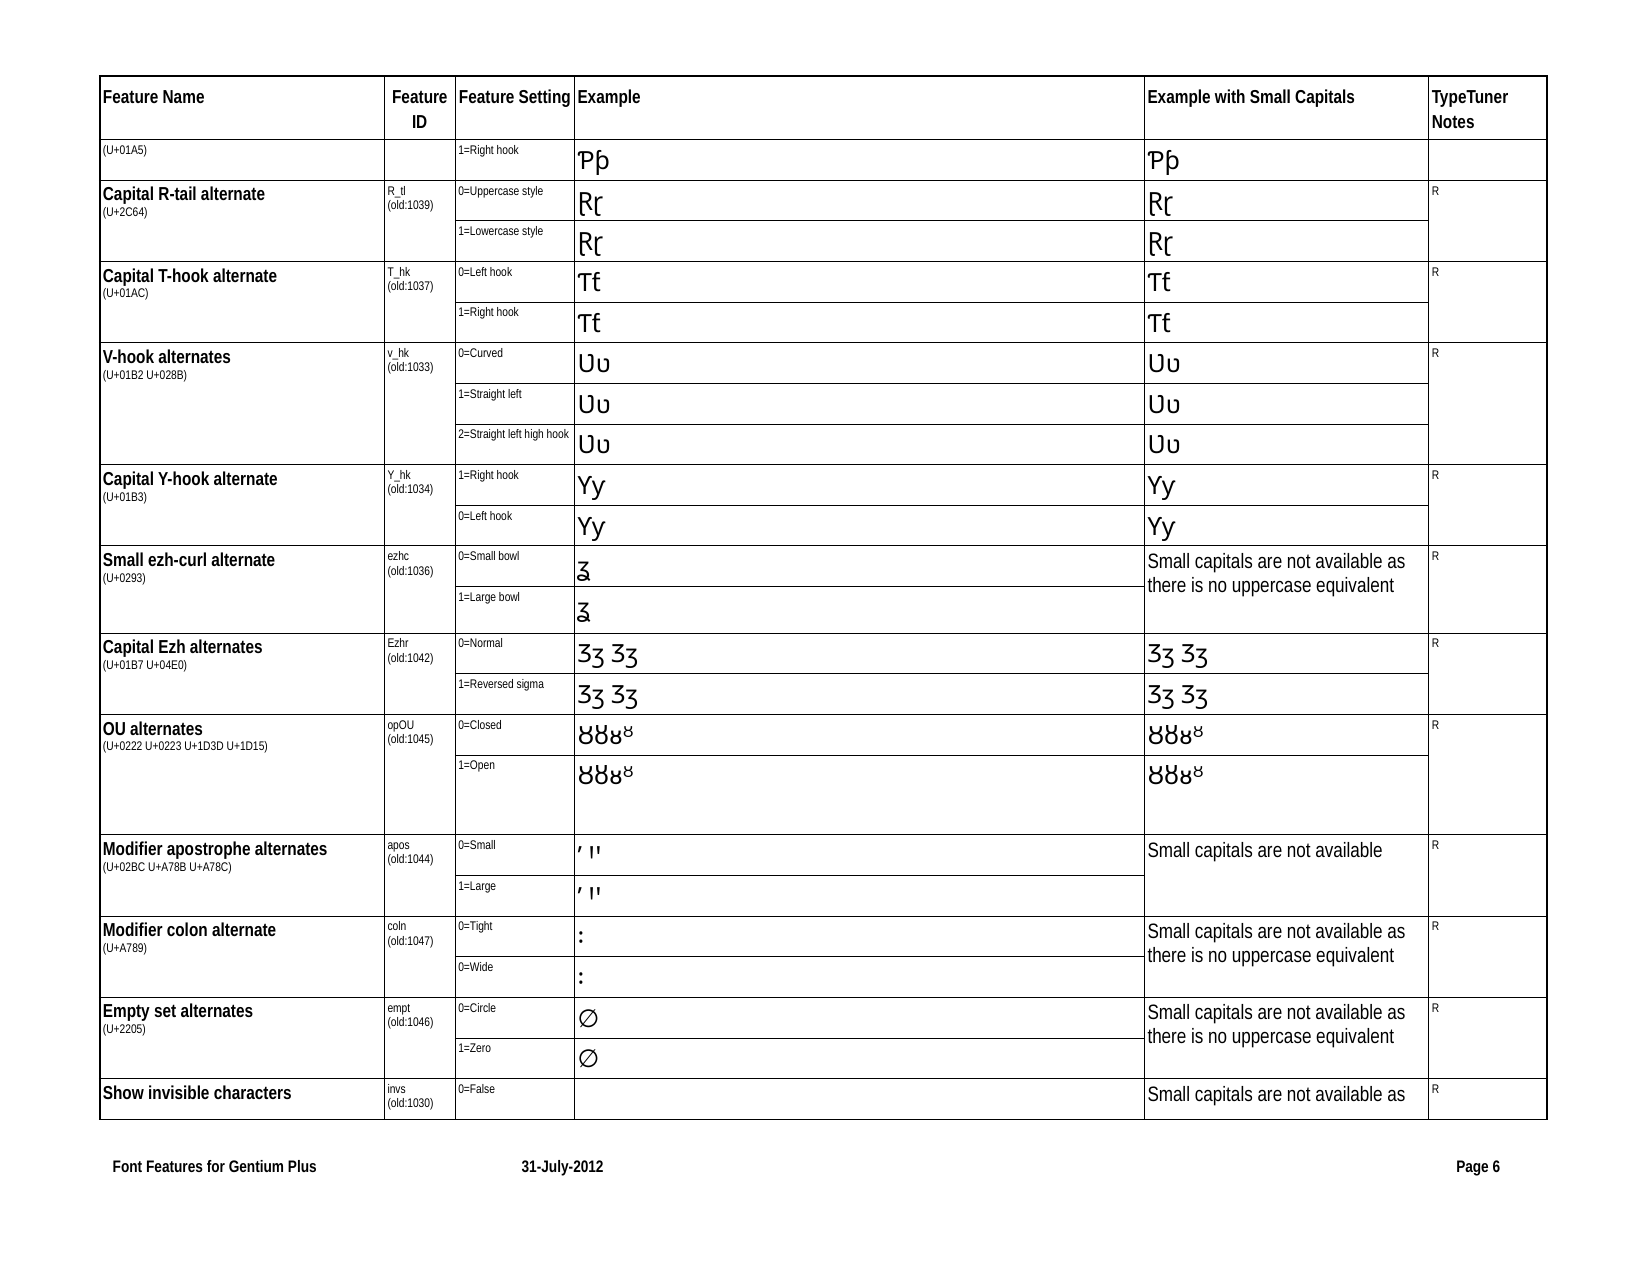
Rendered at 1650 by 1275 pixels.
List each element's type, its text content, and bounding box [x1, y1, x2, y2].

table_cell Capital T-hook alternate (U+01AC) [101, 262, 384, 342]
table_header Feature Setting [456, 77, 574, 139]
table_cell Ʋʋ [575, 384, 1144, 423]
table_cell Ƭƭ [575, 303, 1144, 342]
table_cell Ʒʒ Ӡӡ [1145, 634, 1428, 673]
table_cell Ezhr (old:1042) [385, 634, 455, 714]
table_cell Ʒʒ Ӡӡ [575, 674, 1144, 714]
table_cell 1=Straight left [456, 384, 574, 423]
table_cell Small capitals are not available as there is no uppercase equivalent [1145, 546, 1428, 633]
table_cell R [1429, 715, 1546, 834]
table_cell ∅ [575, 998, 1144, 1037]
table_cell 1=Large [456, 876, 574, 916]
table_cell Small capitals are not available [1145, 835, 1428, 916]
table_cell R [1429, 181, 1546, 261]
table_cell v_hk (old:1033) [385, 343, 455, 464]
table_cell Small ezh-curl alternate (U+0293) [101, 546, 384, 633]
table_cell Capital Y-hook alternate (U+01B3) [101, 465, 384, 545]
table_cell Capital R-tail alternate (U+2C64) [101, 181, 384, 261]
table_cell 0=False [456, 1079, 574, 1119]
table_header TypeTuner Notes [1429, 77, 1546, 139]
table_cell Small capitals are not available as [1145, 1079, 1428, 1119]
table_cell R [1429, 262, 1546, 342]
table_cell R [1429, 465, 1546, 545]
table_cell 1=Zero [456, 1039, 574, 1078]
table_cell Small capitals are not available as there is no uppercase equivalent [1145, 917, 1428, 997]
table_cell Ƴƴ [1145, 506, 1428, 545]
table_cell V-hook alternates (U+01B2 U+028B) [101, 343, 384, 464]
table_cell Ɽɽ [575, 181, 1144, 220]
table_cell R_tl (old:1039) [385, 181, 455, 261]
table_cell Ƭƭ [575, 262, 1144, 302]
table_cell empt (old:1046) [385, 998, 455, 1078]
table_cell 0=Small bowl [456, 546, 574, 586]
table_cell Ʋʋ [1145, 425, 1428, 464]
table_cell Small capitals are not available as there is no uppercase equivalent [1145, 998, 1428, 1078]
table_cell R [1429, 1079, 1546, 1119]
table_cell 0=Normal [456, 634, 574, 673]
table_cell ꞉ [575, 957, 1144, 997]
table_cell Ȣȣᴕᴽ [575, 715, 1144, 754]
table_cell 0=Circle [456, 998, 574, 1037]
table_cell opOU (old:1045) [385, 715, 455, 834]
table_cell coln (old:1047) [385, 917, 455, 997]
table_cell (U+01A5) [101, 140, 384, 180]
table_cell Ƥƥ [575, 140, 1144, 180]
table_cell Ʋʋ [1145, 384, 1428, 423]
table_cell R [1429, 998, 1546, 1078]
table_cell Ʒʒ Ӡӡ [1145, 674, 1428, 714]
table_cell Ʋʋ [575, 343, 1144, 383]
table_cell ∅ [575, 1039, 1144, 1078]
table_cell Ɽɽ [1145, 221, 1428, 261]
table_cell Modifier apostrophe alternates (U+02BC U+A78B U+A78C) [101, 835, 384, 916]
table_header Example [575, 77, 1144, 139]
table_cell Show invisible characters [101, 1079, 384, 1119]
table_cell Ɽɽ [1145, 181, 1428, 220]
table_cell Ƴƴ [1145, 465, 1428, 505]
table_cell 1=Reversed sigma [456, 674, 574, 714]
table_cell 2=Straight left high hook [456, 425, 574, 464]
table_cell Ȣȣᴕᴽ [575, 756, 1144, 834]
table_cell [385, 140, 455, 180]
table_cell ­ ͏ ​ ‌ ‍ ‎ ‏ ‪ ‫ ‬ ‭ ‮ ⁠ ⁡ ⁢ ⁣ ︀ ︁ ︂ ︃ ︄ ︅ ︆ ︇ ︈ ︉ ︊ ︋ ︌ ︍ ︎ ️ ﻿ [575, 1079, 1144, 1119]
table_cell R [1429, 917, 1546, 997]
table_cell Ɽɽ [575, 221, 1144, 261]
table_cell ʓ [575, 546, 1144, 586]
table_cell Ƭƭ [1145, 303, 1428, 342]
table_header Example with Small Capitals [1145, 77, 1428, 139]
table_cell Ƥƥ [1145, 140, 1428, 180]
table_cell R [1429, 546, 1546, 633]
table_cell Modifier colon alternate (U+A789) [101, 917, 384, 997]
table_cell 0=Tight [456, 917, 574, 956]
table_cell [1429, 140, 1546, 180]
table_cell 0=Curved [456, 343, 574, 383]
table_cell ʼ Ꞌꞌ [575, 876, 1144, 916]
table_cell 1=Right hook [456, 140, 574, 180]
table_cell ezhc (old:1036) [385, 546, 455, 633]
table_cell Ʋʋ [575, 425, 1144, 464]
table_cell Capital Ezh alternates (U+01B7 U+04E0) [101, 634, 384, 714]
table_header Feature ID [385, 77, 455, 139]
table_cell 1=Lowercase style [456, 221, 574, 261]
table_cell ʓ [575, 587, 1144, 633]
table_cell T_hk (old:1037) [385, 262, 455, 342]
table_cell 0=Wide [456, 957, 574, 997]
table_cell OU alternates (U+0222 U+0223 U+1D3D U+1D15) [101, 715, 384, 834]
table_cell Ƭƭ [1145, 262, 1428, 302]
table_cell 0=Closed [456, 715, 574, 754]
table_header Feature Name [101, 77, 384, 139]
table_cell invs (old:1030) [385, 1079, 455, 1119]
table_cell 1=Right hook [456, 303, 574, 342]
table_cell 0=Uppercase style [456, 181, 574, 220]
table_cell apos (old:1044) [385, 835, 455, 916]
table_cell R [1429, 835, 1546, 916]
table_cell 0=Left hook [456, 262, 574, 302]
table_cell ʼ Ꞌꞌ [575, 835, 1144, 875]
table_cell 0=Left hook [456, 506, 574, 545]
table_cell Ʒʒ Ӡӡ [575, 634, 1144, 673]
table_cell Empty set alternates (U+2205) [101, 998, 384, 1078]
table_cell 1=Large bowl [456, 587, 574, 633]
table_cell Ȣȣᴕᴽ [1145, 756, 1428, 834]
table_cell R [1429, 343, 1546, 464]
table_cell 1=Open [456, 756, 574, 834]
table_cell ꞉ [575, 917, 1144, 956]
table_cell R [1429, 634, 1546, 714]
table_cell 1=Right hook [456, 465, 574, 505]
table_cell 0=Small [456, 835, 574, 875]
table_cell Ƴƴ [575, 506, 1144, 545]
table_cell Ʋʋ [1145, 343, 1428, 383]
table_cell Ƴƴ [575, 465, 1144, 505]
table_cell Y_hk (old:1034) [385, 465, 455, 545]
table_cell Ȣȣᴕᴽ [1145, 715, 1428, 754]
